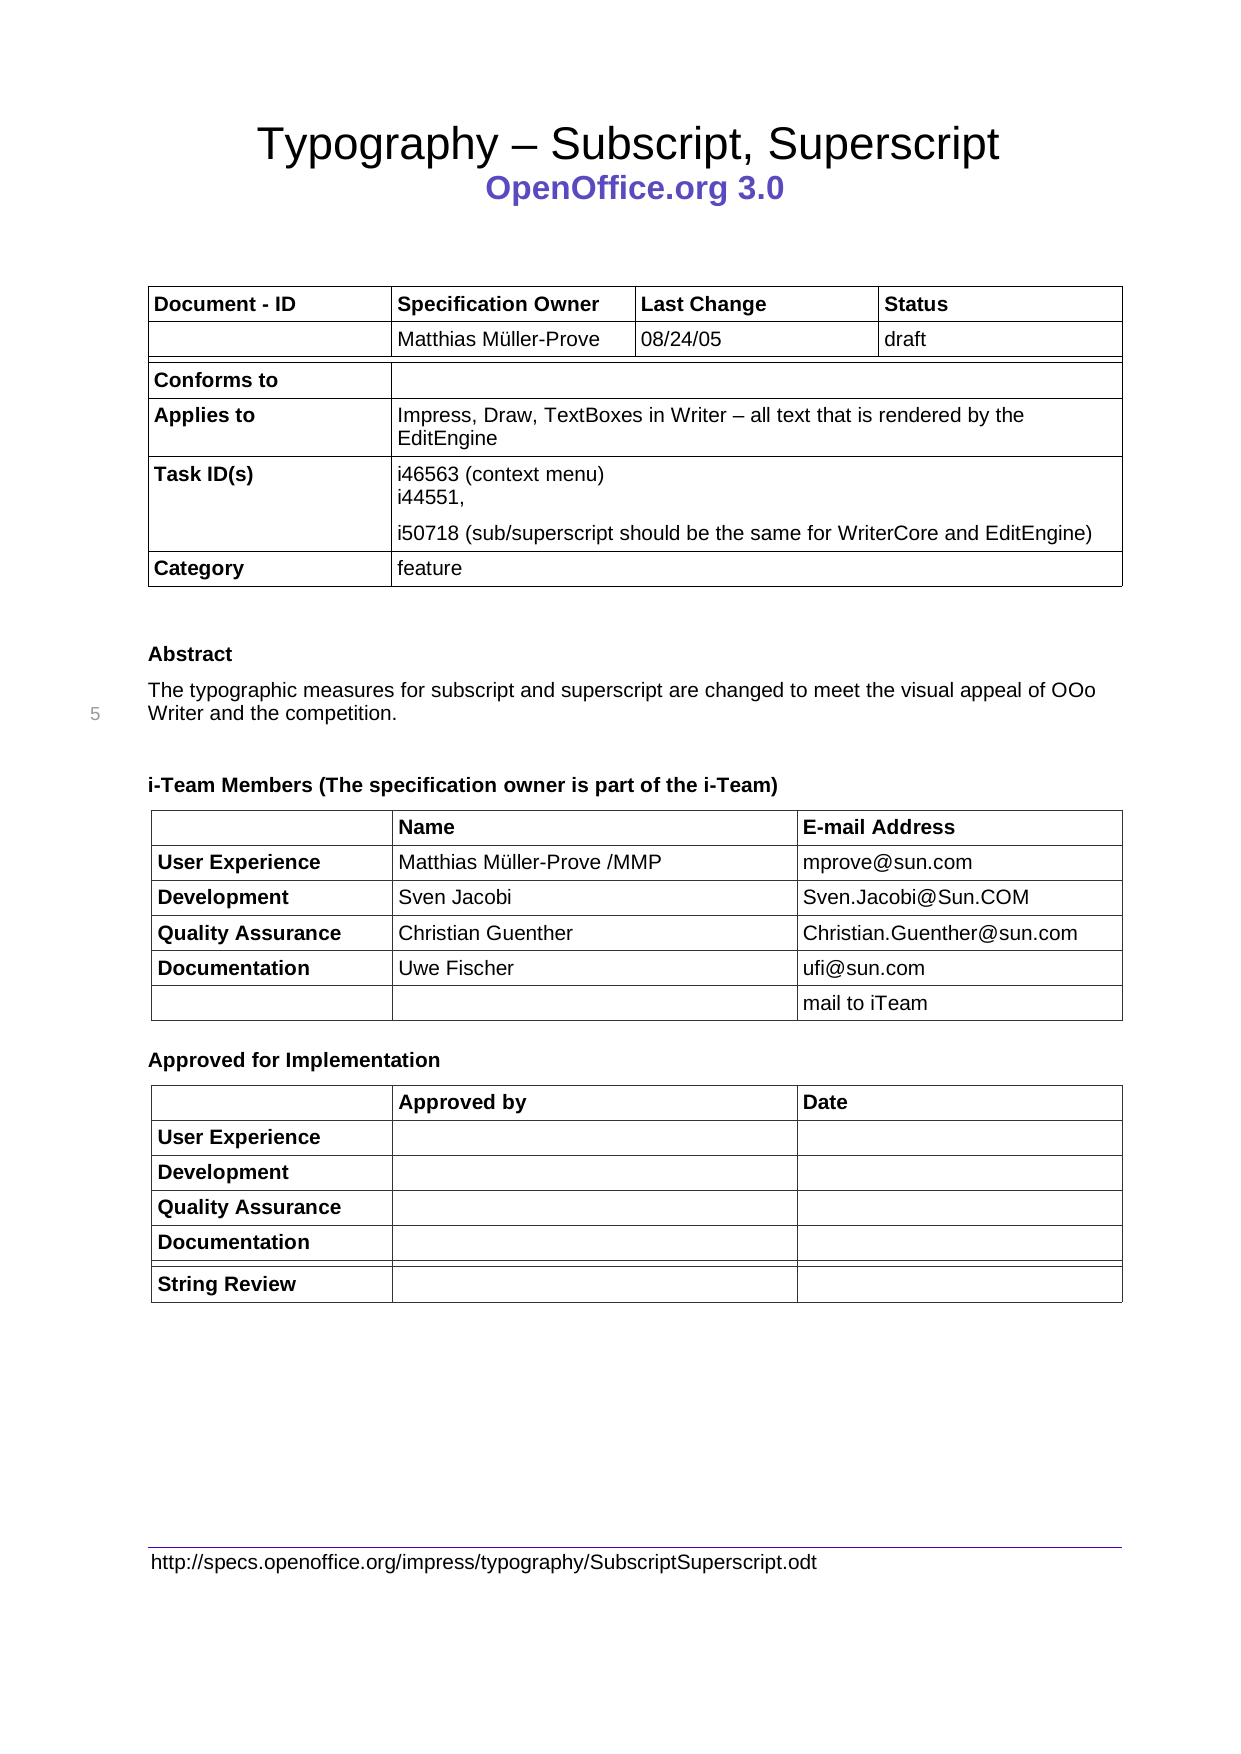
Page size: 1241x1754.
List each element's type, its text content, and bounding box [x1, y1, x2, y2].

table_header Last Change [636, 287, 878, 321]
table_cell [393, 1261, 797, 1266]
table_cell 08/24/05 [636, 322, 878, 356]
text Approved for Implementation [148, 1048, 1122, 1072]
table_cell Category [149, 552, 391, 586]
text OpenOffice.org 3.0 [148, 169, 1122, 207]
table_cell Uwe Fischer [393, 951, 797, 985]
table_cell [392, 363, 1122, 398]
table_cell feature [392, 552, 1122, 586]
table_header Specification Owner [392, 287, 635, 321]
table_header Date [798, 1086, 1122, 1120]
table_cell Task ID(s) [149, 457, 391, 551]
table_header Name [393, 811, 797, 845]
table_cell Applies to [149, 399, 391, 456]
table_header [152, 811, 392, 845]
table_header E-mail Address [798, 811, 1122, 845]
table_cell Sven Jacobi [393, 881, 797, 915]
table_header [152, 1086, 392, 1120]
text Abstract [148, 642, 1122, 666]
table_cell [393, 1226, 797, 1260]
table_header Approved by [393, 1086, 797, 1120]
table_cell Impress, Draw, TextBoxes in Writer – all text that is rendered by the EditEngine [392, 399, 1122, 456]
table_cell User Experience [152, 846, 392, 880]
table_cell Christian.Guenther@sun.com [798, 916, 1122, 950]
table_cell [798, 1191, 1122, 1225]
table_cell <Name> [393, 1121, 797, 1155]
table_cell [798, 1156, 1122, 1190]
table_cell [152, 986, 392, 1020]
table_cell Christian Guenther [393, 916, 797, 950]
table_cell [393, 986, 797, 1020]
table_cell mail to iTeam [798, 986, 1122, 1020]
table_cell String Review [152, 1267, 392, 1302]
table_cell Documentation [152, 951, 392, 985]
table_cell Documentation [152, 1226, 392, 1260]
table_cell Matthias Müller-Prove /MMP [393, 846, 797, 880]
table_cell Quality Assurance [152, 1191, 392, 1225]
table_cell [152, 1261, 392, 1266]
table_cell [393, 1156, 797, 1190]
table_cell Sven.Jacobi@Sun.COM [798, 881, 1122, 915]
table_cell [798, 1267, 1122, 1302]
table_cell <Date> [798, 1121, 1122, 1155]
table_cell [393, 1267, 797, 1302]
table_cell Matthias Müller-Prove [392, 322, 635, 356]
table_header Status [879, 287, 1122, 321]
text i-Team Members (The specification owner is part of the i-Team) [148, 774, 1122, 797]
table_cell Quality Assurance [152, 916, 392, 950]
table_cell draft [879, 322, 1122, 356]
text The typographic measures for subscript and superscript are changed to meet the visual appeal of OOo Writer and the competition. [148, 678, 1122, 725]
text Typography – Subscript, Superscript [148, 118, 1122, 169]
table_cell [393, 1191, 797, 1225]
table_cell User Experience [152, 1121, 392, 1155]
table_cell Conforms to [149, 363, 391, 398]
table_header Document - ID [149, 287, 391, 321]
table_cell mprove@sun.com [798, 846, 1122, 880]
table_cell [798, 1226, 1122, 1260]
table_cell ufi@sun.com [798, 951, 1122, 985]
table_cell Development [152, 1156, 392, 1190]
table_cell [149, 322, 391, 356]
table_cell [798, 1261, 1122, 1266]
table_cell [149, 357, 1122, 362]
table_cell i46563 (context menu) i44551, i50718 (sub/superscript should be the same for WriterCore and EditEngine) [392, 457, 1122, 551]
table_cell Development [152, 881, 392, 915]
